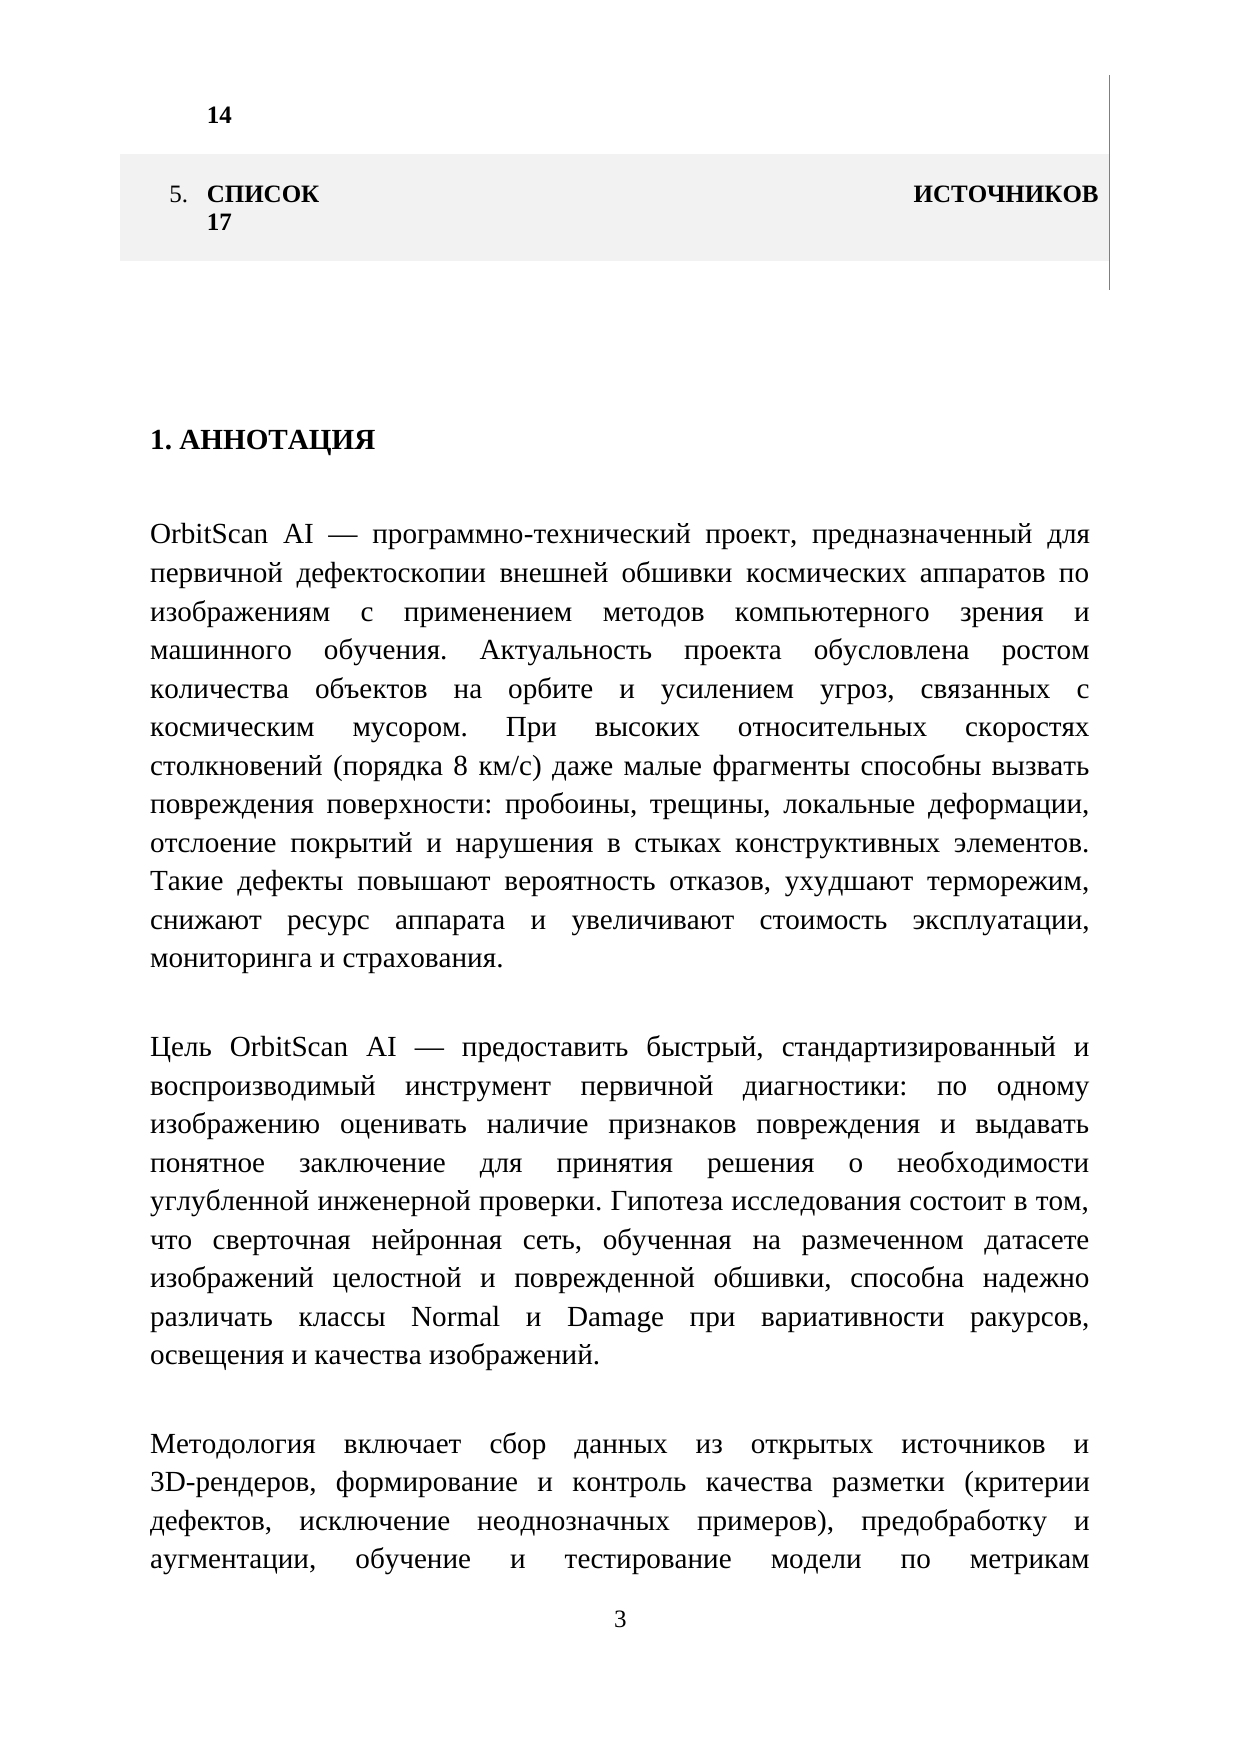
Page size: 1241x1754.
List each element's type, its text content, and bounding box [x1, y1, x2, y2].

text Методология включает сбор данных из открытых источников и 3D‑рендеров, формирование и контроль качества разметки (критерии дефектов, исключение неоднозначных примеров), предобработку и аугментации, обучение и тестирование модели по метрикам [150, 1426, 1090, 1575]
text Цель OrbitScan AI — предоставить быстрый, стандартизированный и воспроизводимый инструмент первичной диагностики: по одному изображению оценивать наличие признаков повреждения и выдавать понятное заключение для принятия решения о необходимости углубленной инженерной проверки. Гипотеза исследования состоит в том, что сверточная нейронная сеть, обученная на размеченном датасете изображений целостной и поврежденной обшивки, способна надежно различать классы Normal и Damage при вариативности ракурсов, освещения и качества изображений. [150, 1029, 1090, 1371]
subtitle 1. АННОТАЦИЯ [150, 422, 1090, 456]
table_cell Заключение 14 [120, 75, 1109, 154]
table_cell Список источников 17 [120, 154, 1109, 261]
text OrbitScan AI — программно‑технический проект, предназначенный для первичной дефектоскопии внешней обшивки космических аппаратов по изображениям с применением методов компьютерного зрения и машинного обучения. Актуальность проекта обусловлена ростом количества объектов на орбите и усилением угроз, связанных с космическим мусором. При высоких относительных скоростях столкновений (порядка 8 км/с) даже малые фрагменты способны вызвать повреждения поверхности: пробоины, трещины, локальные деформации, отслоение покрытий и нарушения в стыках конструктивных элементов. Такие дефекты повышают вероятность отказов, ухудшают терморежим, снижают ресурс аппарата и увеличивают стоимость эксплуатации, мониторинга и страхования. [150, 517, 1090, 974]
table_cell [120, 261, 1109, 290]
